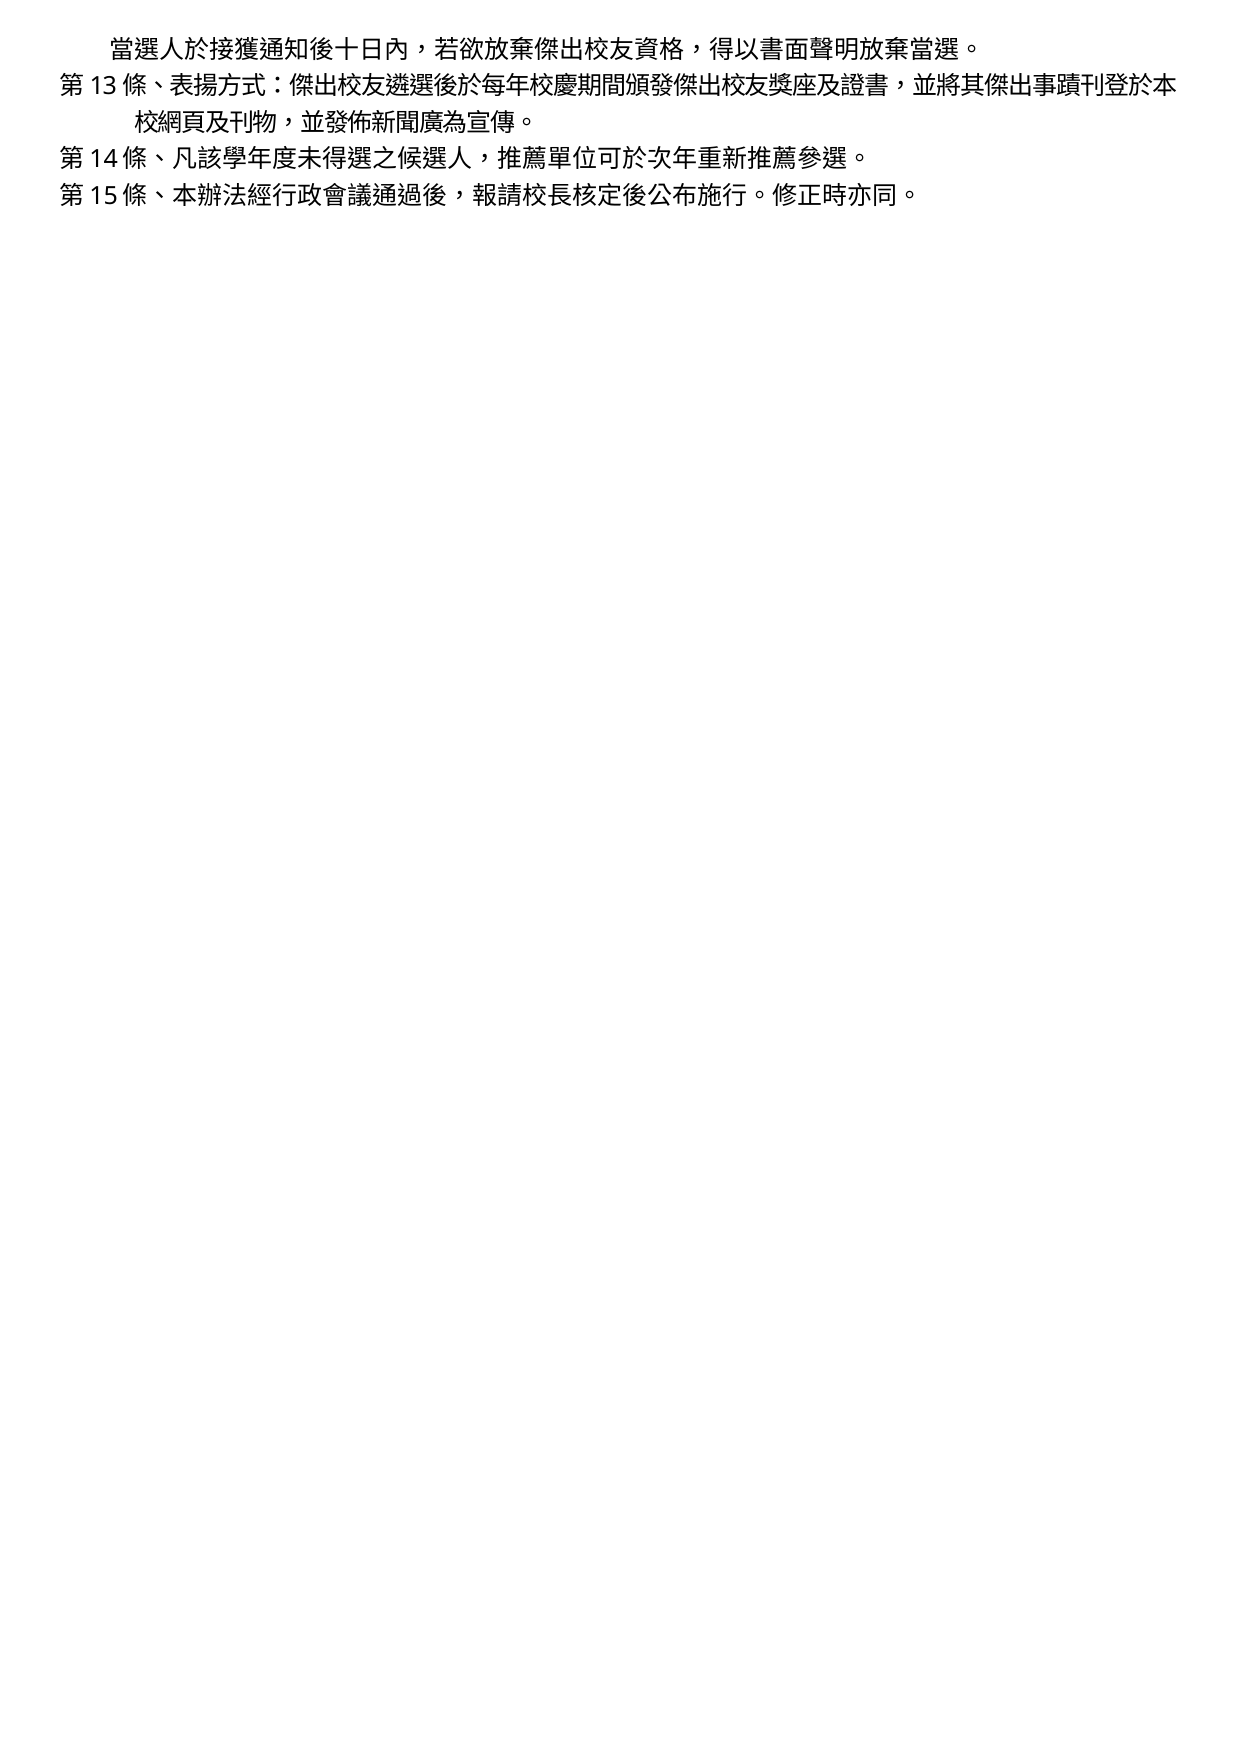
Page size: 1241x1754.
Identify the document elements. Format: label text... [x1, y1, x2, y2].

text 當選人於接獲通知後十日內，若欲放棄傑出校友資格，得以書面聲明放棄當選。 [109, 29, 1181, 66]
text 第15條、本辦法經行政會議通過後，報請校長核定後公布施行。修正時亦同。 [59, 174, 1181, 212]
text 第13條、表揚方式：傑出校友遴選後於每年校慶期間頒發傑出校友獎座及證書，並將其傑出事蹟刊登於本校網頁及刊物，並發佈新聞廣為宣傳。 [59, 66, 1181, 138]
text 第14條、凡該學年度未得選之候選人，推薦單位可於次年重新推薦參選。 [59, 138, 1181, 174]
